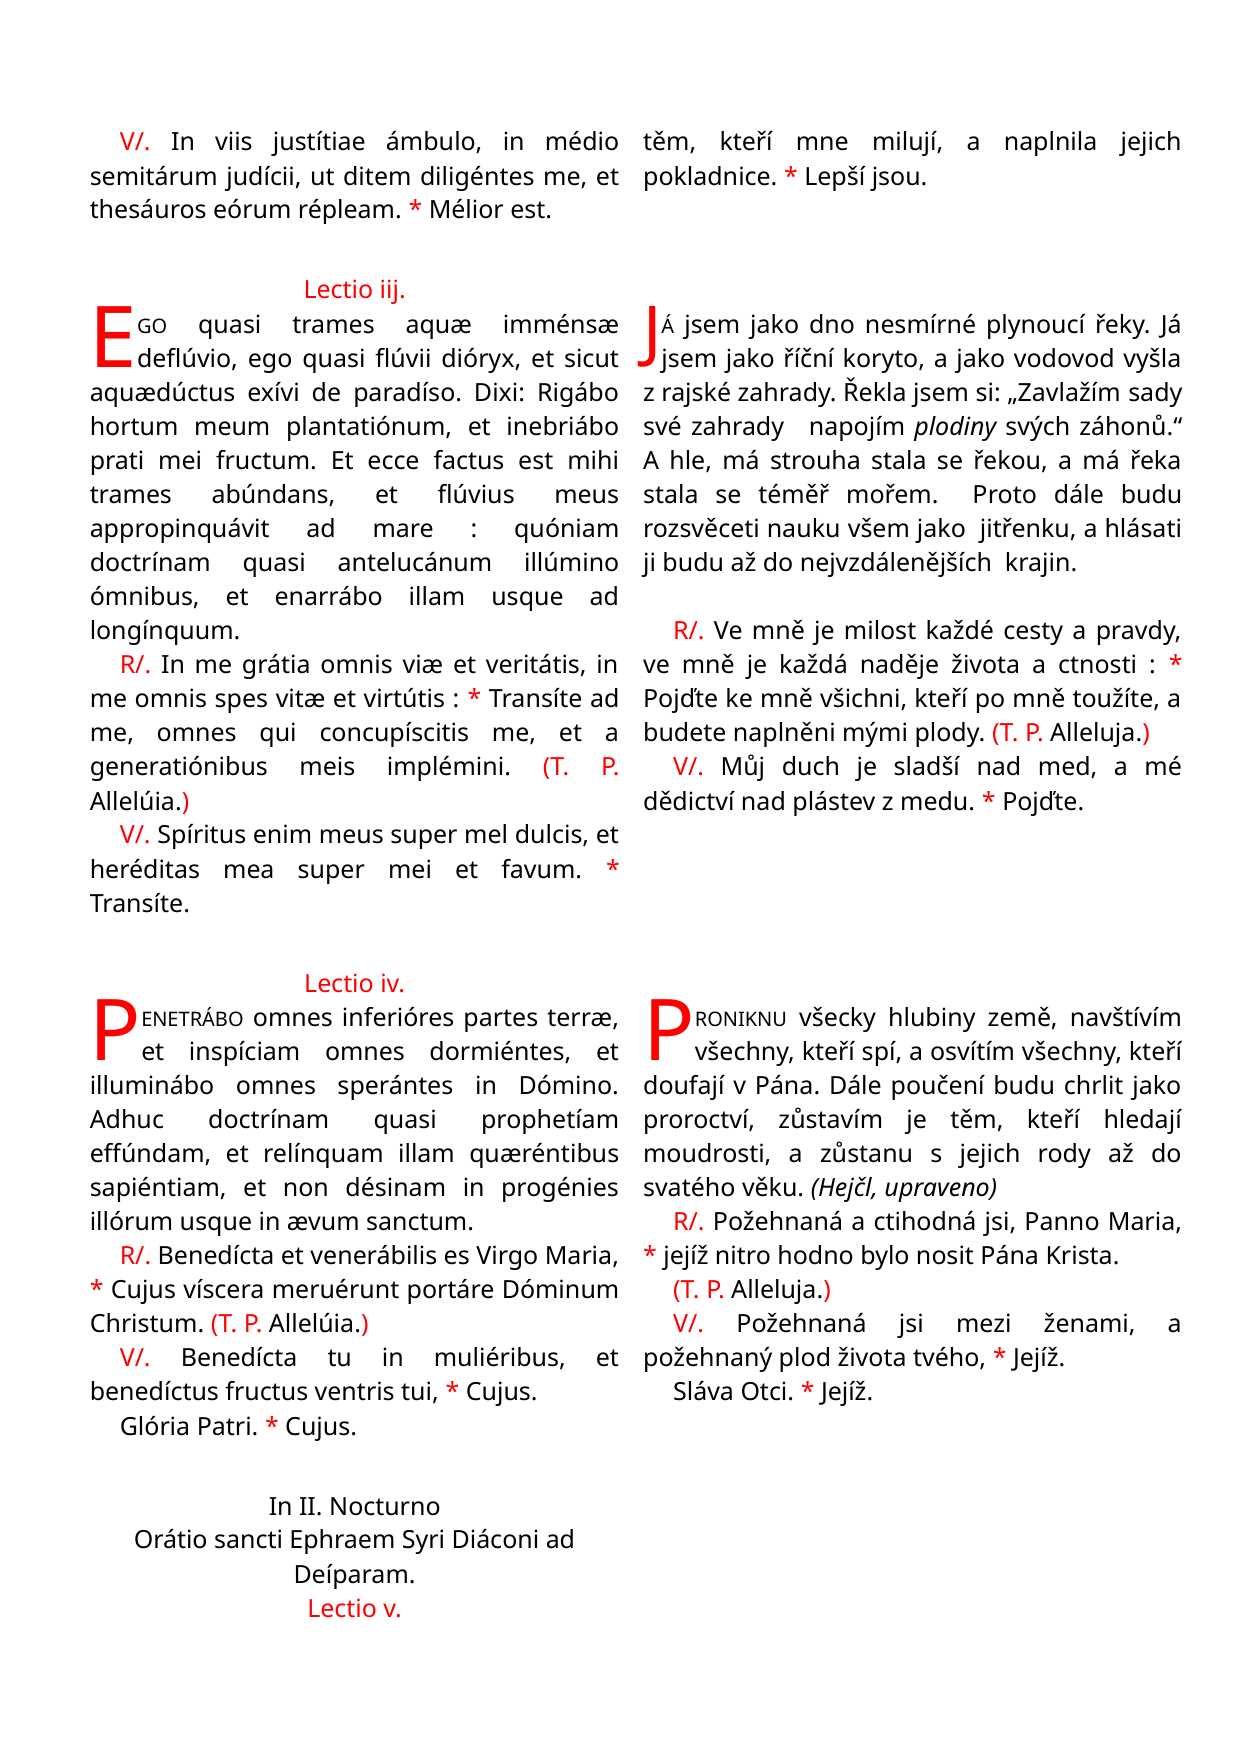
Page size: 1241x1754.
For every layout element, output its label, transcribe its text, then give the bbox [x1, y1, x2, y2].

table_cell Lectio iv. Penetrábo omnes inferióres partes terræ, et inspíciam omnes dormiéntes, et illuminábo omnes sperántes in Dómino. Adhuc doctrínam quasi prophetíam effúndam, et relínquam illam quæréntibus sapiéntiam, et non désinam in progénies illórum usque in ævum sanctum. R/. Benedícta et venerábilis es Virgo Maria, * Cujus víscera meruérunt portáre Dóminum Christum. (T. P. Allelúia.) V/. Benedícta tu in muliéribus, et benedíctus fructus ventris tui, * Cujus. Glória Patri. * Cujus. [78, 959, 631, 1482]
table_cell Já jsem jako dno nesmírné plynoucí řeky. Já jsem jako říční koryto, a jako vodovod vyšla z rajské zahrady. Řekla jsem si: „Zavlažím sady své zahrady napojím plodiny svých záhonů.“ A hle, má strouha stala se řekou, a má řeka stala se téměř mořem. Proto dále budu rozsvěceti nauku všem jako jitřenku, a hlásati ji budu až do nejvzdálenějších krajin. R/. Ve mně je milost každé cesty a pravdy, ve mně je každá naděje života a ctnosti : * Pojďte ke mně všichni, kteří po mně toužíte, a budete naplněni mými plody. (T. P. Alleluja.) V/. Můj duch je sladší nad med, a mé dědictví nad plástev z medu. * Pojďte. [631, 266, 1194, 959]
table_cell Proniknu všecky hlubiny země, navštívím všechny, kteří spí, a osvítím všechny, kteří doufají v Pána. Dále poučení budu chrlit jako proroctví, zůstavím je těm, kteří hledají moudrosti, a zůstanu s jejich rody až do svatého věku. (Hejčl, upraveno) R/. Požehnaná a ctihodná jsi, Panno Maria, * jejíž nitro hodno bylo nosit Pána Krista. (T. P. Alleluja.) V/. Požehnaná jsi mezi ženami, a požehnaný plod života tvého, * Jejíž. Sláva Otci. * Jejíž. [631, 959, 1194, 1482]
table_cell Lectio iij. Ego quasi trames aquæ imménsæ deflúvio, ego quasi flúvii dióryx, et sicut aquædúctus exívi de paradíso. Dixi: Rigábo hortum meum plantatiónum, et inebriábo prati mei fructum. Et ecce factus est mihi trames abúndans, et flúvius meus appropinquávit ad mare : quóniam doctrínam quasi antelucánum illúmino ómnibus, et enarrábo illam usque ad longínquum. R/. In me grátia omnis viæ et veritátis, in me omnis spes vitæ et virtútis : * Transíte ad me, omnes qui concupíscitis me, et a generatiónibus meis implémini. (T. P. Allelúia.) V/. Spíritus enim meus super mel dulcis, et heréditas mea super mei et favum. * Transíte. [78, 266, 631, 959]
table_cell V/. In viis justítiae ámbulo, in médio semitárum judícii, ut ditem diligéntes me, et thesáuros eórum répleam. * Mélior est. [78, 118, 631, 266]
table_cell In II. Nocturno Orátio sancti Ephraem Syri Diáconi ad Deíparam. Lectio v. [78, 1482, 631, 1630]
table_cell těm, kteří mne milují, a naplnila jejich pokladnice. * Lepší jsou. [631, 118, 1194, 266]
table_cell [631, 1482, 1194, 1630]
